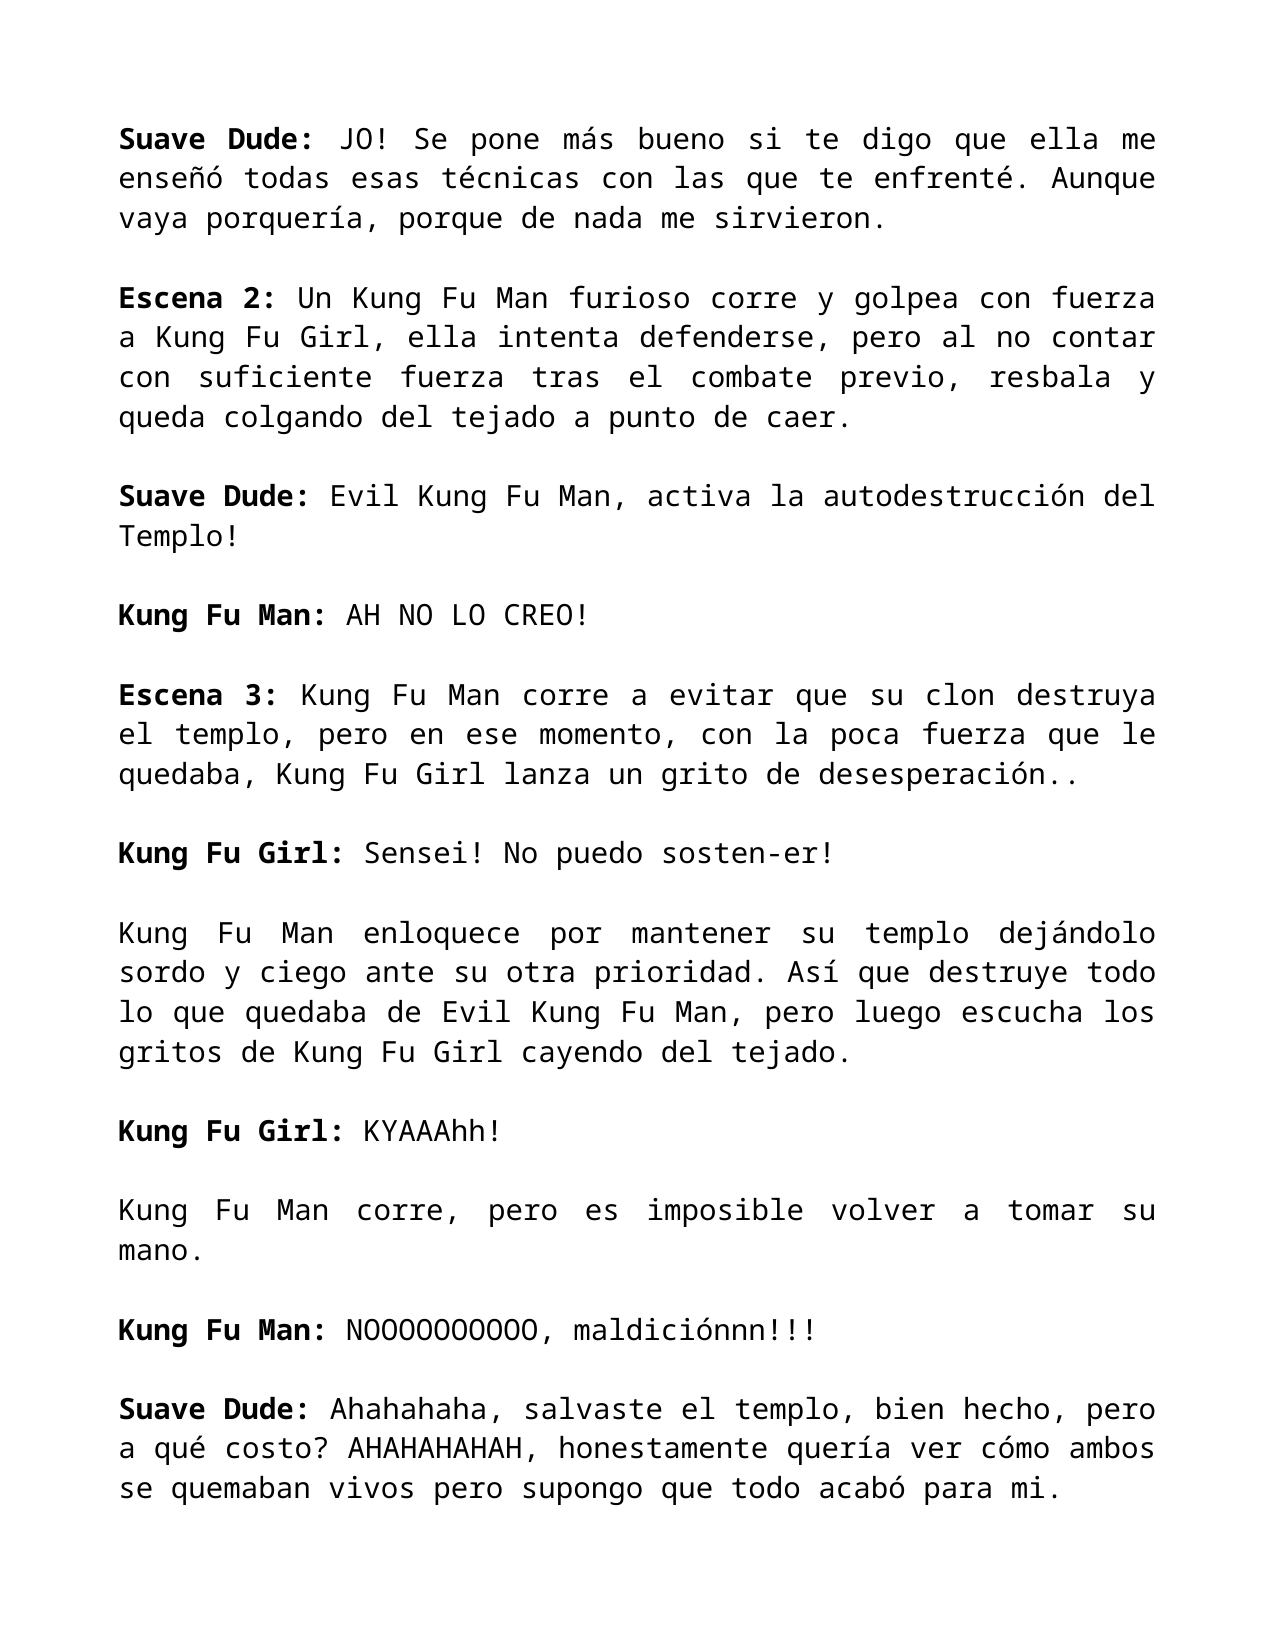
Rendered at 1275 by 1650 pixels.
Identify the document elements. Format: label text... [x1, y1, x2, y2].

text Kung Fu Man enloquece por mantener su templo dejándolo sordo y ciego ante su otra prioridad. Así que destruye todo lo que quedaba de Evil Kung Fu Man, pero luego escucha los gritos de Kung Fu Girl cayendo del tejado. [118, 912, 1157, 1071]
text Suave Dude: Evil Kung Fu Man, activa la autodestrucción del Templo! [118, 475, 1157, 555]
text Kung Fu Girl: Sensei! No puedo sosten-er! [118, 832, 1157, 872]
text Kung Fu Man: AH NO LO CREO! [118, 594, 1157, 634]
text Suave Dude: JO! Se pone más bueno si te digo que ella me enseñó todas esas técnicas con las que te enfrenté. Aunque vaya porquería, porque de nada me sirvieron. [118, 118, 1157, 237]
text Kung Fu Man: NOOOOOOOOOO, maldiciónnn!!! [118, 1309, 1157, 1348]
text Escena 2: Un Kung Fu Man furioso corre y golpea con fuerza a Kung Fu Girl, ella intenta defenderse, pero al no contar con suficiente fuerza tras el combate previo, resbala y queda colgando del tejado a punto de caer. [118, 277, 1157, 436]
text Suave Dude: Ahahahaha, salvaste el templo, bien hecho, pero a qué costo? AHAHAHAHAH, honestamente quería ver cómo ambos se quemaban vivos pero supongo que todo acabó para mi. [118, 1388, 1157, 1507]
text Kung Fu Girl: KYAAAhh! [118, 1110, 1157, 1150]
text Escena 3: Kung Fu Man corre a evitar que su clon destruya el templo, pero en ese momento, con la poca fuerza que le quedaba, Kung Fu Girl lanza un grito de desesperación.. [118, 674, 1157, 793]
text Kung Fu Man corre, pero es imposible volver a tomar su mano. [118, 1190, 1157, 1269]
